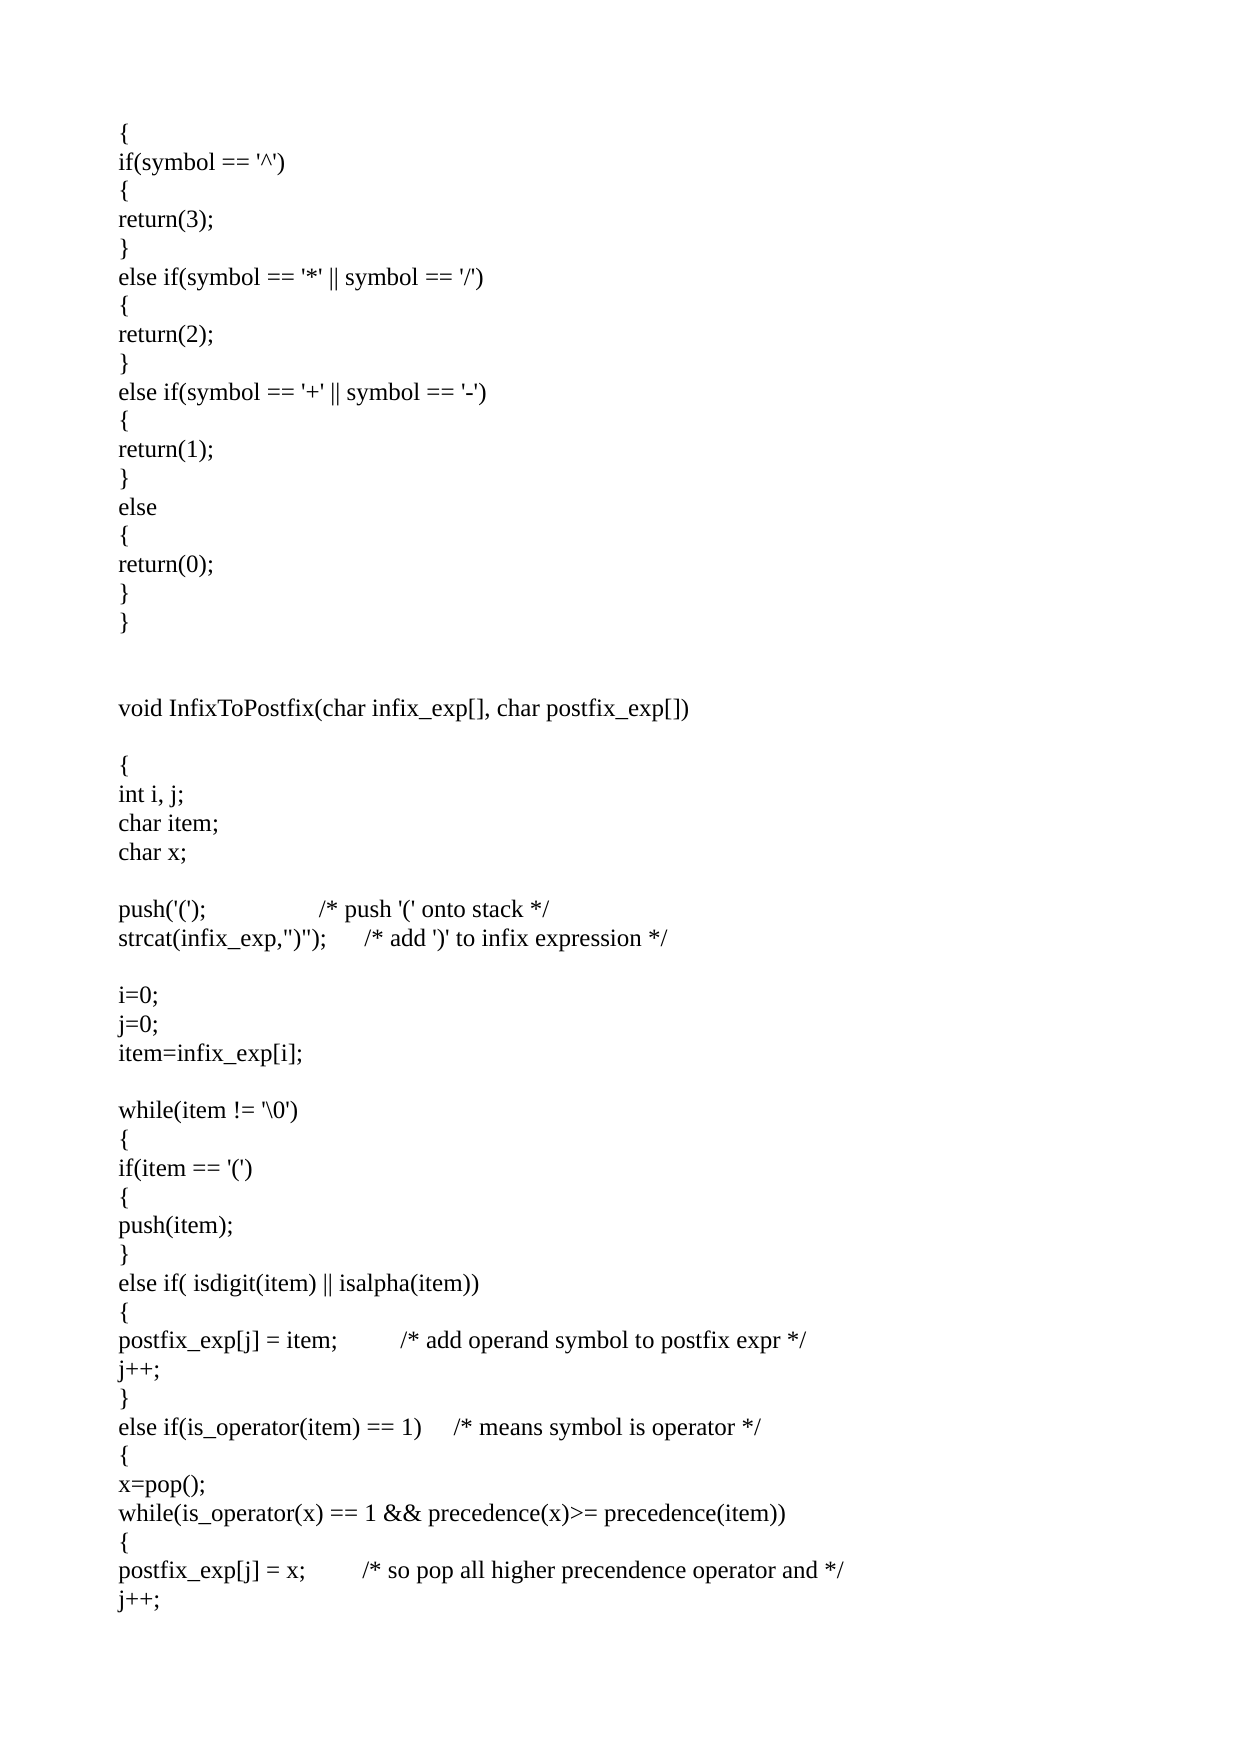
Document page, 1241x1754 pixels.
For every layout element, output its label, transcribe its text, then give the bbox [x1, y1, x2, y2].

text { if(symbol == '^') { return(3); } else if(symbol == '*' || symbol == '/') { return(2); } else if(symbol == '+' || symbol == '-') { return(1); } else { return(0); } } void InfixToPostfix(char infix_exp[], char postfix_exp[]) { int i, j; char item; char x; push('('); /* push '(' onto stack */ strcat(infix_exp,")"); /* add ')' to infix expression */ i=0; j=0; item=infix_exp[i]; while(item != '\0') { if(item == '(') { push(item); } else if( isdigit(item) || isalpha(item)) { postfix_exp[j] = item; /* add operand symbol to postfix expr */ j++; } else if(is_operator(item) == 1) /* means symbol is operator */ { x=pop(); while(is_operator(x) == 1 && precedence(x)>= precedence(item)) { postfix_exp[j] = x; /* so pop all higher precendence operator and */ j++; [118, 118, 1122, 1613]
